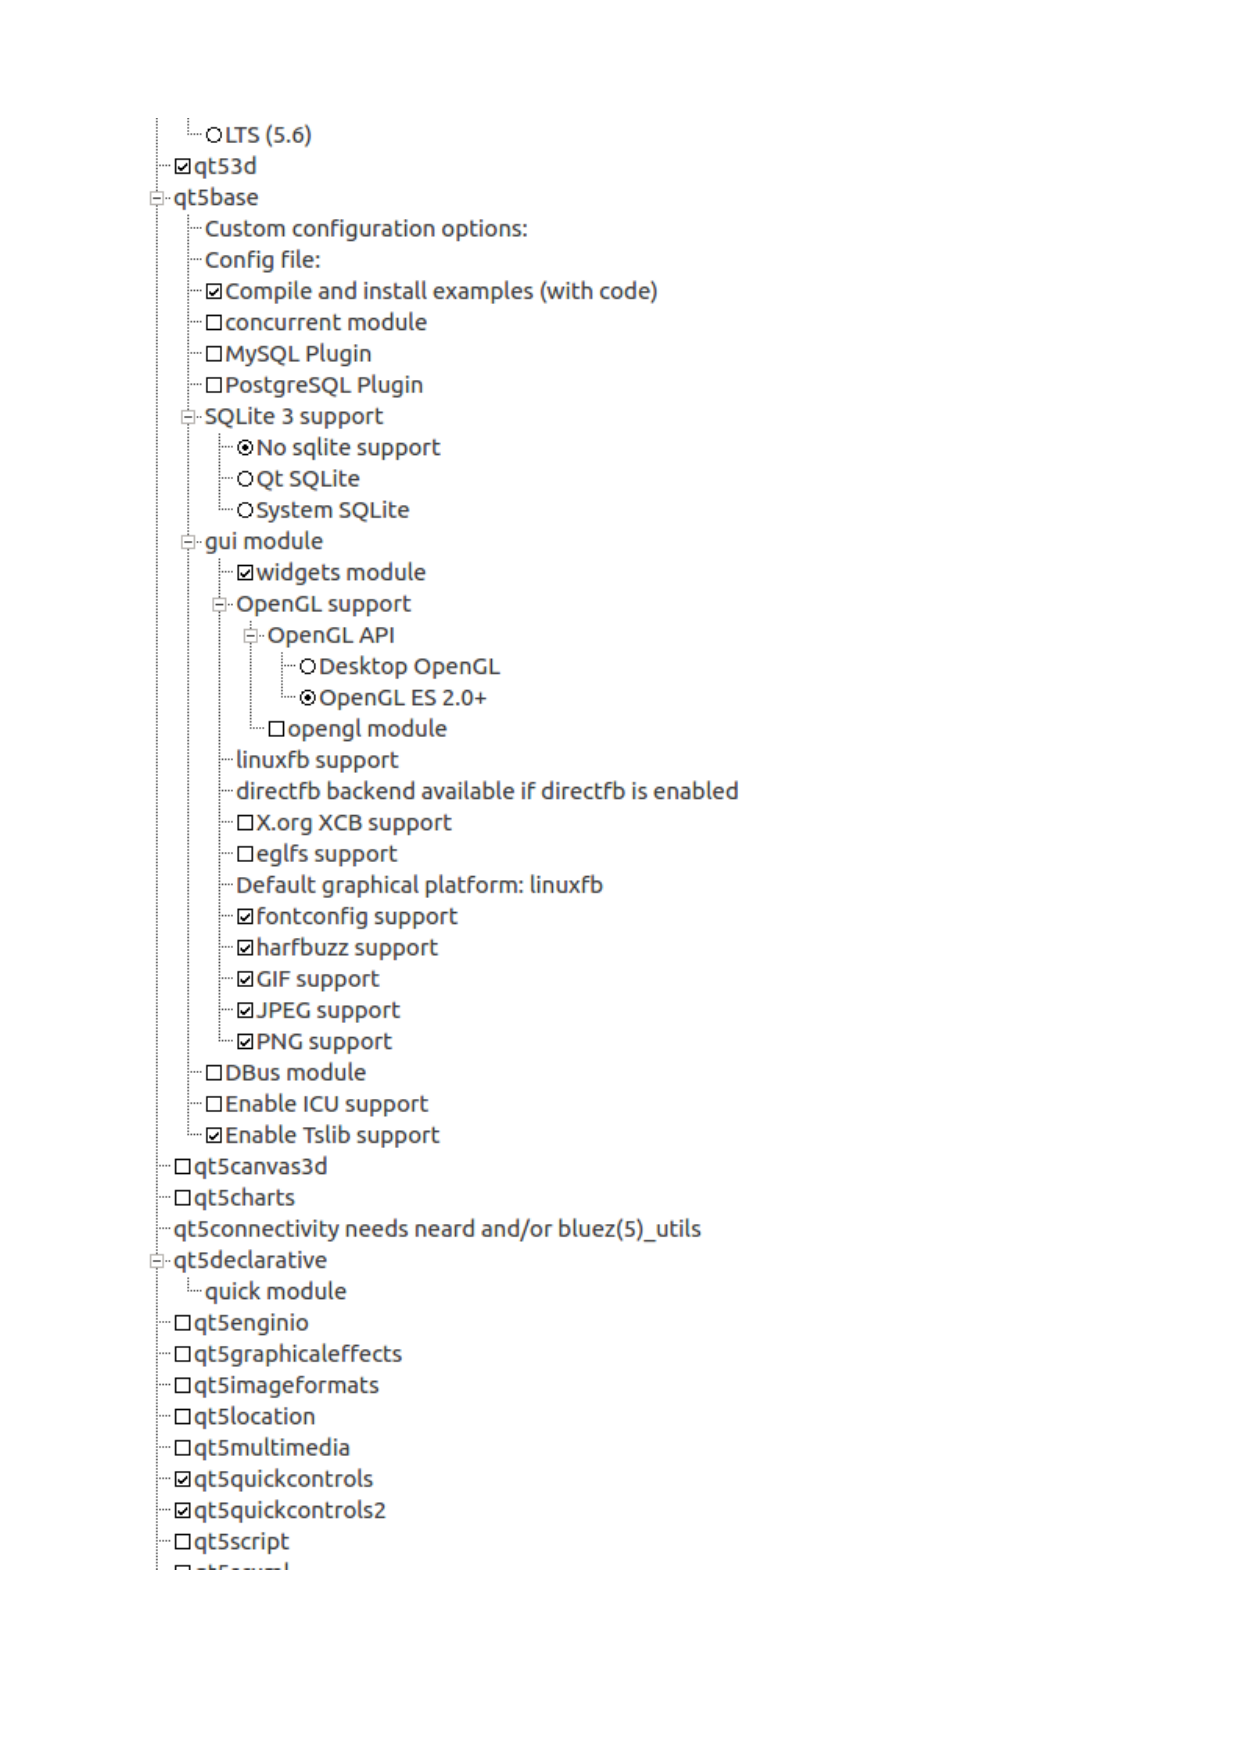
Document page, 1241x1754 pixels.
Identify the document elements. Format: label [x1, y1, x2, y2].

picture [147, 118, 1093, 1570]
